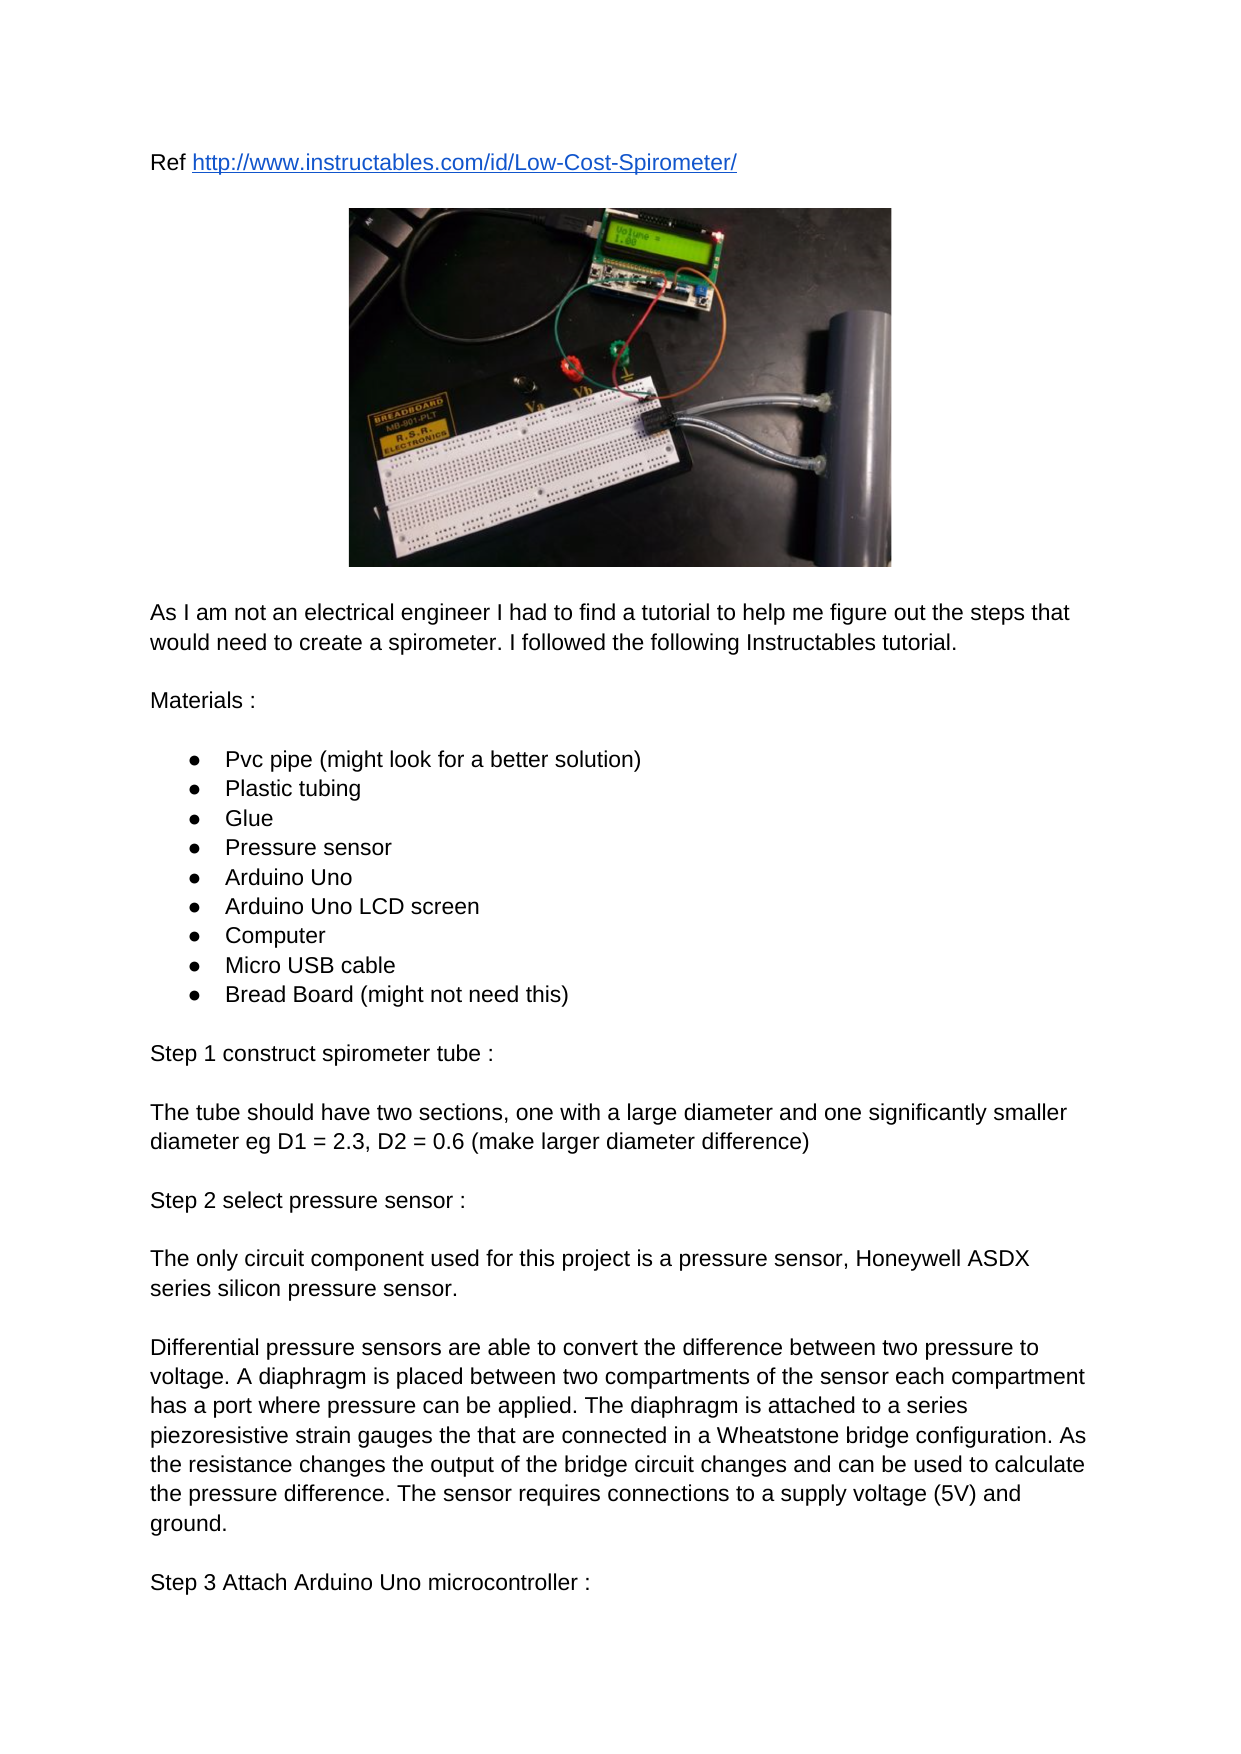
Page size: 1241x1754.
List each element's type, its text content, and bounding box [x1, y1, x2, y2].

text Step 3 Attach Arduino Uno microcontroller : [150, 1569, 1090, 1595]
list Micro USB cable [187, 952, 1090, 978]
picture [348, 208, 892, 567]
text Differential pressure sensors are able to convert the difference between two pressure to voltage. A diaphragm is placed between two compartments of the sensor each compartment has a port where pressure can be applied. The diaphragm is attached to a series piezoresistive strain gauges the that are connected in a Wheatstone bridge configuration. As the resistance changes the output of the bridge circuit changes and can be used to calculate the pressure difference. The sensor requires connections to a supply voltage (5V) and ground. [150, 1334, 1090, 1536]
text Ref http://www.instructables.com/id/Low-Cost-Spirometer/ [150, 150, 1090, 176]
text The tube should have two sections, one with a large diameter and one significantly smaller diameter eg D1 = 2.3, D2 = 0.6 (make larger diameter difference) [150, 1099, 1090, 1154]
list Pressure sensor [187, 835, 1090, 861]
text Materials : [150, 688, 1090, 714]
list Arduino Uno [187, 864, 1090, 890]
list Glue [187, 806, 1090, 831]
text As I am not an electrical engineer I had to find a tutorial to help me figure out the steps that would need to create a spirometer. I followed the following Instructables tutorial. [150, 600, 1090, 655]
list Plastic tubing [187, 776, 1090, 802]
list Pvc pipe (might look for a better solution) [187, 747, 1090, 772]
list Arduino Uno LCD screen [187, 894, 1090, 919]
list Bread Board (might not need this) [187, 982, 1090, 1007]
text Step 2 select pressure sensor : [150, 1187, 1090, 1213]
text The only circuit component used for this project is a pressure sensor, Honeywell ASDX series silicon pressure sensor. [150, 1246, 1090, 1301]
text Step 1 construct spirometer tube : [150, 1041, 1090, 1066]
list Computer [187, 923, 1090, 949]
